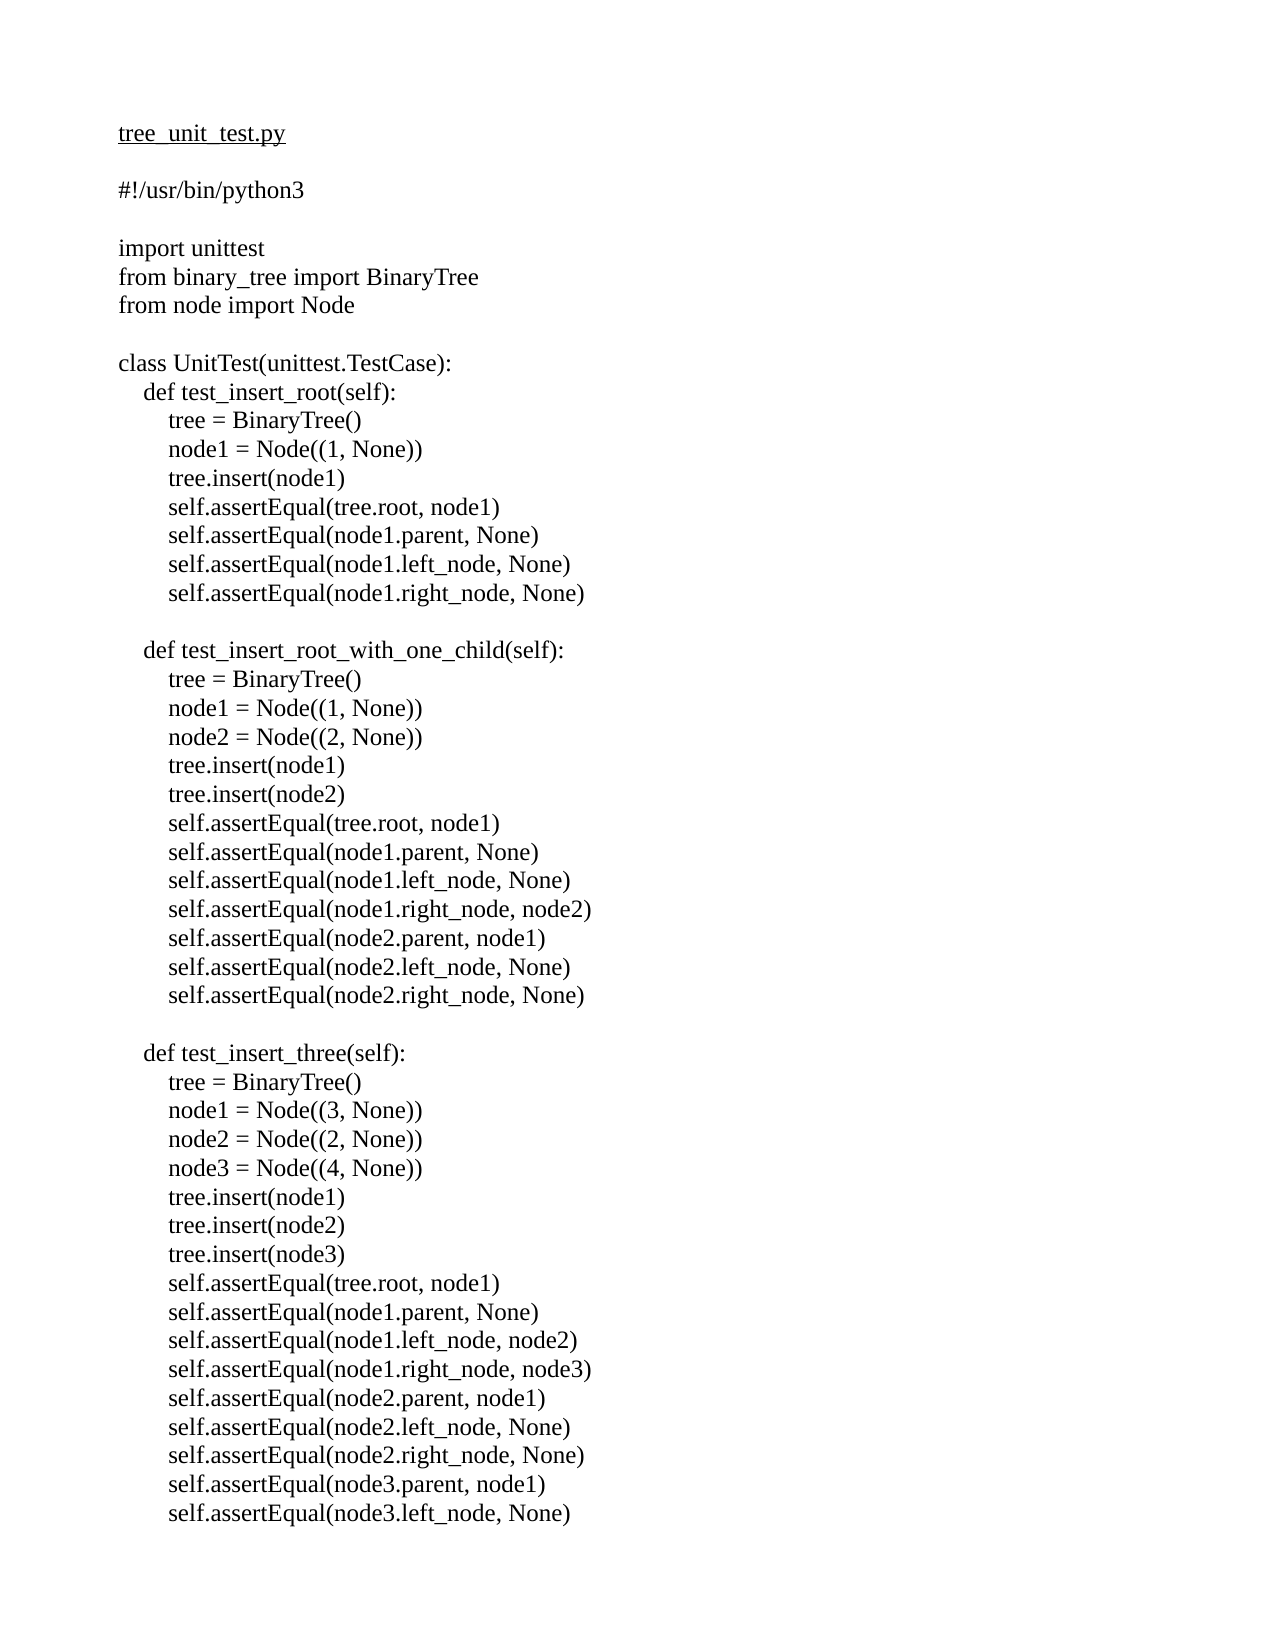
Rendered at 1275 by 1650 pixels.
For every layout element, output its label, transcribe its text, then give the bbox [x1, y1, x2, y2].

text tree.insert(node3) [118, 1239, 1157, 1268]
text self.assertEqual(node1.parent, None) [118, 837, 1157, 866]
text tree.insert(node1) [118, 1182, 1157, 1211]
text self.assertEqual(node2.left_node, None) [118, 1412, 1157, 1441]
text self.assertEqual(tree.root, node1) [118, 808, 1157, 837]
text import unittest [118, 233, 1157, 262]
text self.assertEqual(node2.left_node, None) [118, 952, 1157, 981]
text self.assertEqual(node1.parent, None) [118, 1297, 1157, 1326]
text node2 = Node((2, None)) [118, 722, 1157, 751]
text self.assertEqual(tree.root, node1) [118, 492, 1157, 521]
text self.assertEqual(node1.parent, None) [118, 521, 1157, 549]
text node3 = Node((4, None)) [118, 1153, 1157, 1182]
text node2 = Node((2, None)) [118, 1124, 1157, 1153]
text self.assertEqual(node2.right_node, None) [118, 1441, 1157, 1469]
text self.assertEqual(node1.left_node, None) [118, 866, 1157, 894]
text tree = BinaryTree() [118, 1067, 1157, 1096]
text #!/usr/bin/python3 [118, 176, 1157, 204]
text node1 = Node((3, None)) [118, 1096, 1157, 1124]
text self.assertEqual(node2.parent, node1) [118, 923, 1157, 952]
text self.assertEqual(node1.right_node, node2) [118, 894, 1157, 923]
text self.assertEqual(node3.left_node, None) [118, 1498, 1157, 1527]
text tree = BinaryTree() [118, 406, 1157, 434]
text tree = BinaryTree() [118, 664, 1157, 693]
text self.assertEqual(node1.left_node, None) [118, 549, 1157, 578]
text def test_insert_root(self): [118, 377, 1157, 406]
text self.assertEqual(node1.right_node, node3) [118, 1354, 1157, 1383]
text from node import Node [118, 291, 1157, 319]
text def test_insert_three(self): [118, 1038, 1157, 1067]
text self.assertEqual(tree.root, node1) [118, 1268, 1157, 1297]
text class UnitTest(unittest.TestCase): [118, 348, 1157, 377]
text from binary_tree import BinaryTree [118, 262, 1157, 291]
text tree_unit_test.py [118, 118, 1157, 147]
text node1 = Node((1, None)) [118, 434, 1157, 463]
text tree.insert(node1) [118, 463, 1157, 492]
text self.assertEqual(node2.right_node, None) [118, 981, 1157, 1009]
text self.assertEqual(node3.parent, node1) [118, 1469, 1157, 1498]
text self.assertEqual(node1.right_node, None) [118, 578, 1157, 607]
text tree.insert(node2) [118, 779, 1157, 808]
text def test_insert_root_with_one_child(self): [118, 636, 1157, 664]
text self.assertEqual(node1.left_node, node2) [118, 1326, 1157, 1354]
text self.assertEqual(node2.parent, node1) [118, 1383, 1157, 1412]
text tree.insert(node2) [118, 1211, 1157, 1239]
text tree.insert(node1) [118, 751, 1157, 779]
text node1 = Node((1, None)) [118, 693, 1157, 722]
